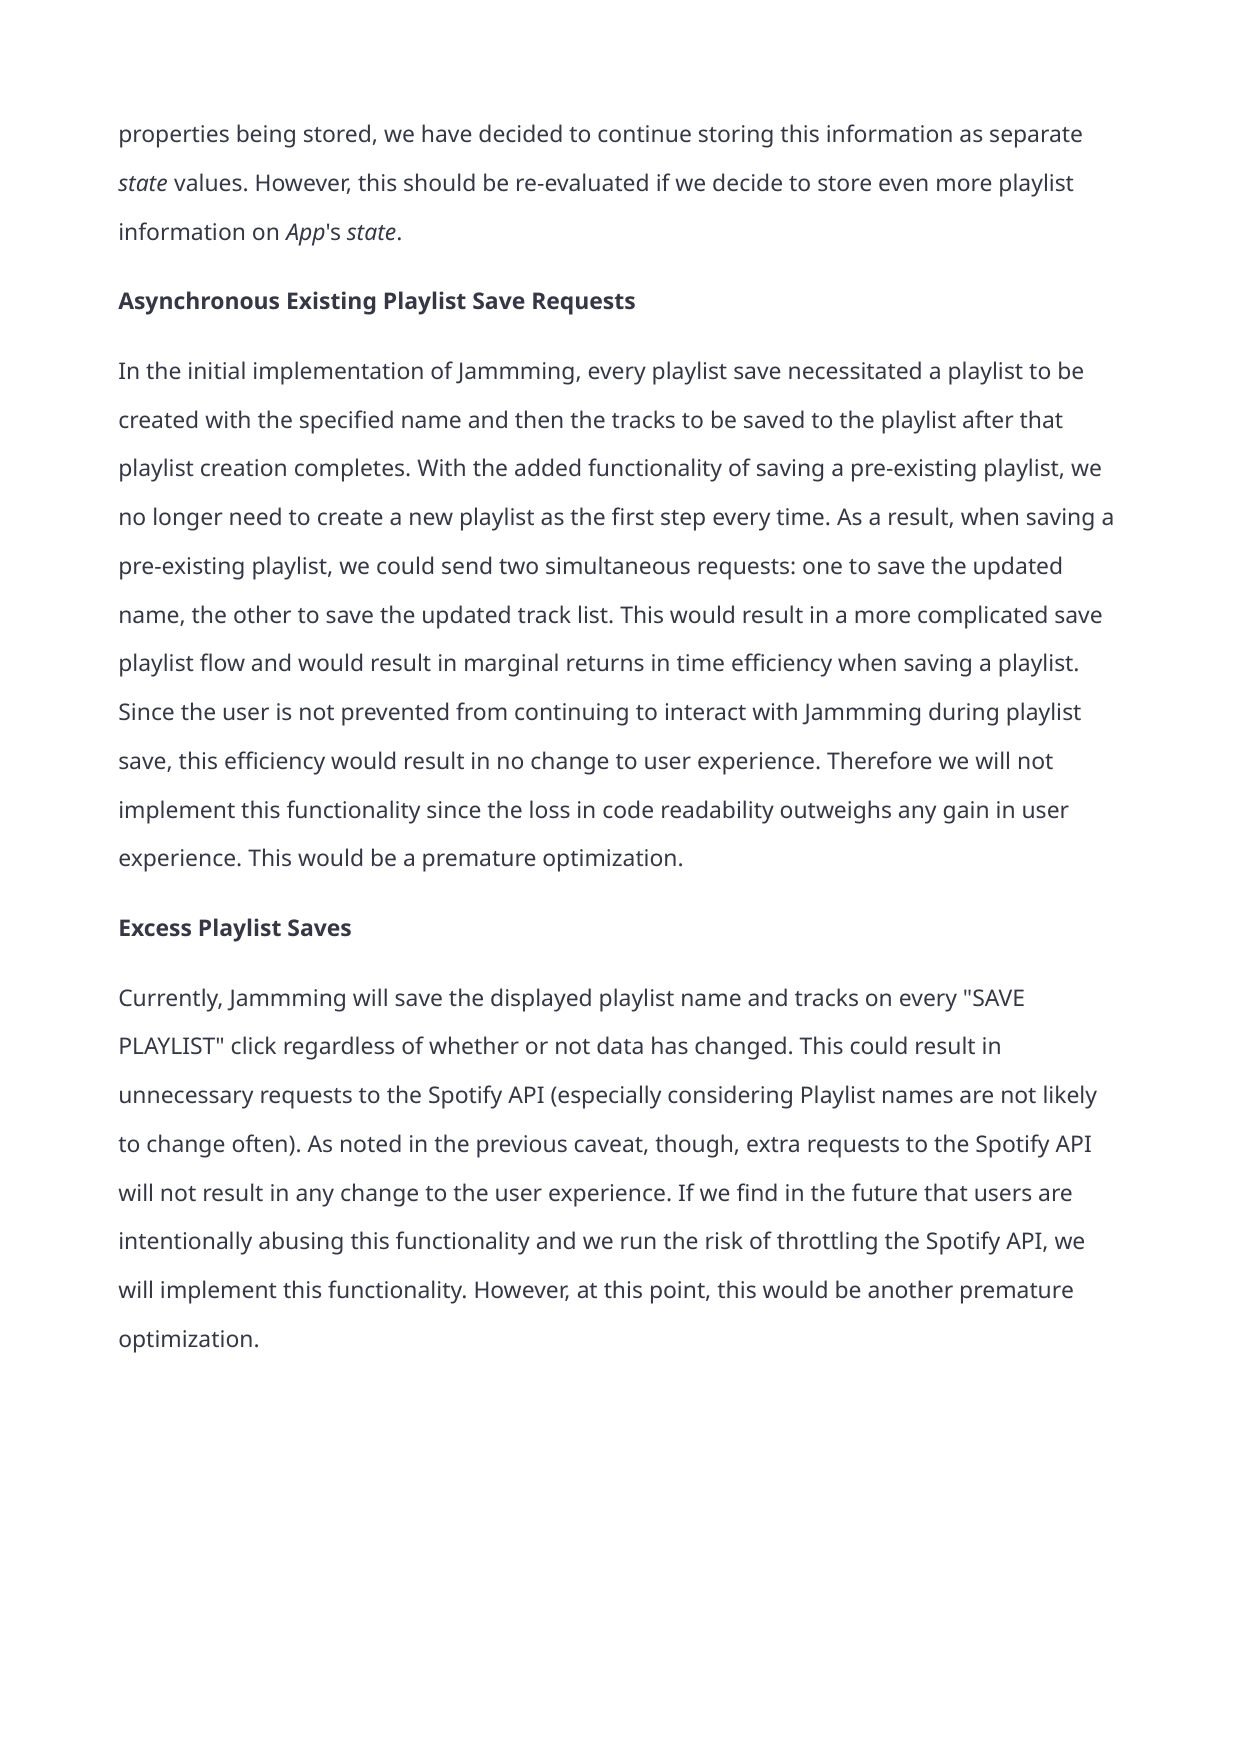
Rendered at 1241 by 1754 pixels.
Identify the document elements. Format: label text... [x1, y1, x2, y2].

text Currently, Jammming will save the displayed playlist name and tracks on every "SAVE PLAYLIST" click regardless of whether or not data has changed. This could result in unnecessary requests to the Spotify API (especially considering Playlist names are not likely to change often). As noted in the previous caveat, though, extra requests to the Spotify API will not result in any change to the user experience. If we find in the future that users are intentionally abusing this functionality and we run the risk of throttling the Spotify API, we will implement this functionality. However, at this point, this would be another premature optimization. [118, 981, 1122, 1354]
text Asynchronous Existing Playlist Save Requests [118, 285, 1122, 316]
text In the initial implementation of Jammming, every playlist save necessitated a playlist to be created with the specified name and then the tracks to be saved to the playlist after that playlist creation completes. With the added functionality of saving a pre-existing playlist, we no longer need to create a new playlist as the first step every time. As a result, when saving a pre-existing playlist, we could send two simultaneous requests: one to save the updated name, the other to save the updated track list. This would result in a more complicated save playlist flow and would result in marginal returns in time efficiency when saving a playlist. Since the user is not prevented from continuing to interact with Jammming during playlist save, this efficiency would result in no change to user experience. Therefore we will not implement this functionality since the loss in code readability outweighs any gain in user experience. This would be a premature optimization. [118, 355, 1122, 873]
text properties being stored, we have decided to continue storing this information as separate state values. However, this should be re-evaluated if we decide to store even more playlist information on App's state. [118, 118, 1122, 247]
text Excess Playlist Saves [118, 912, 1122, 943]
